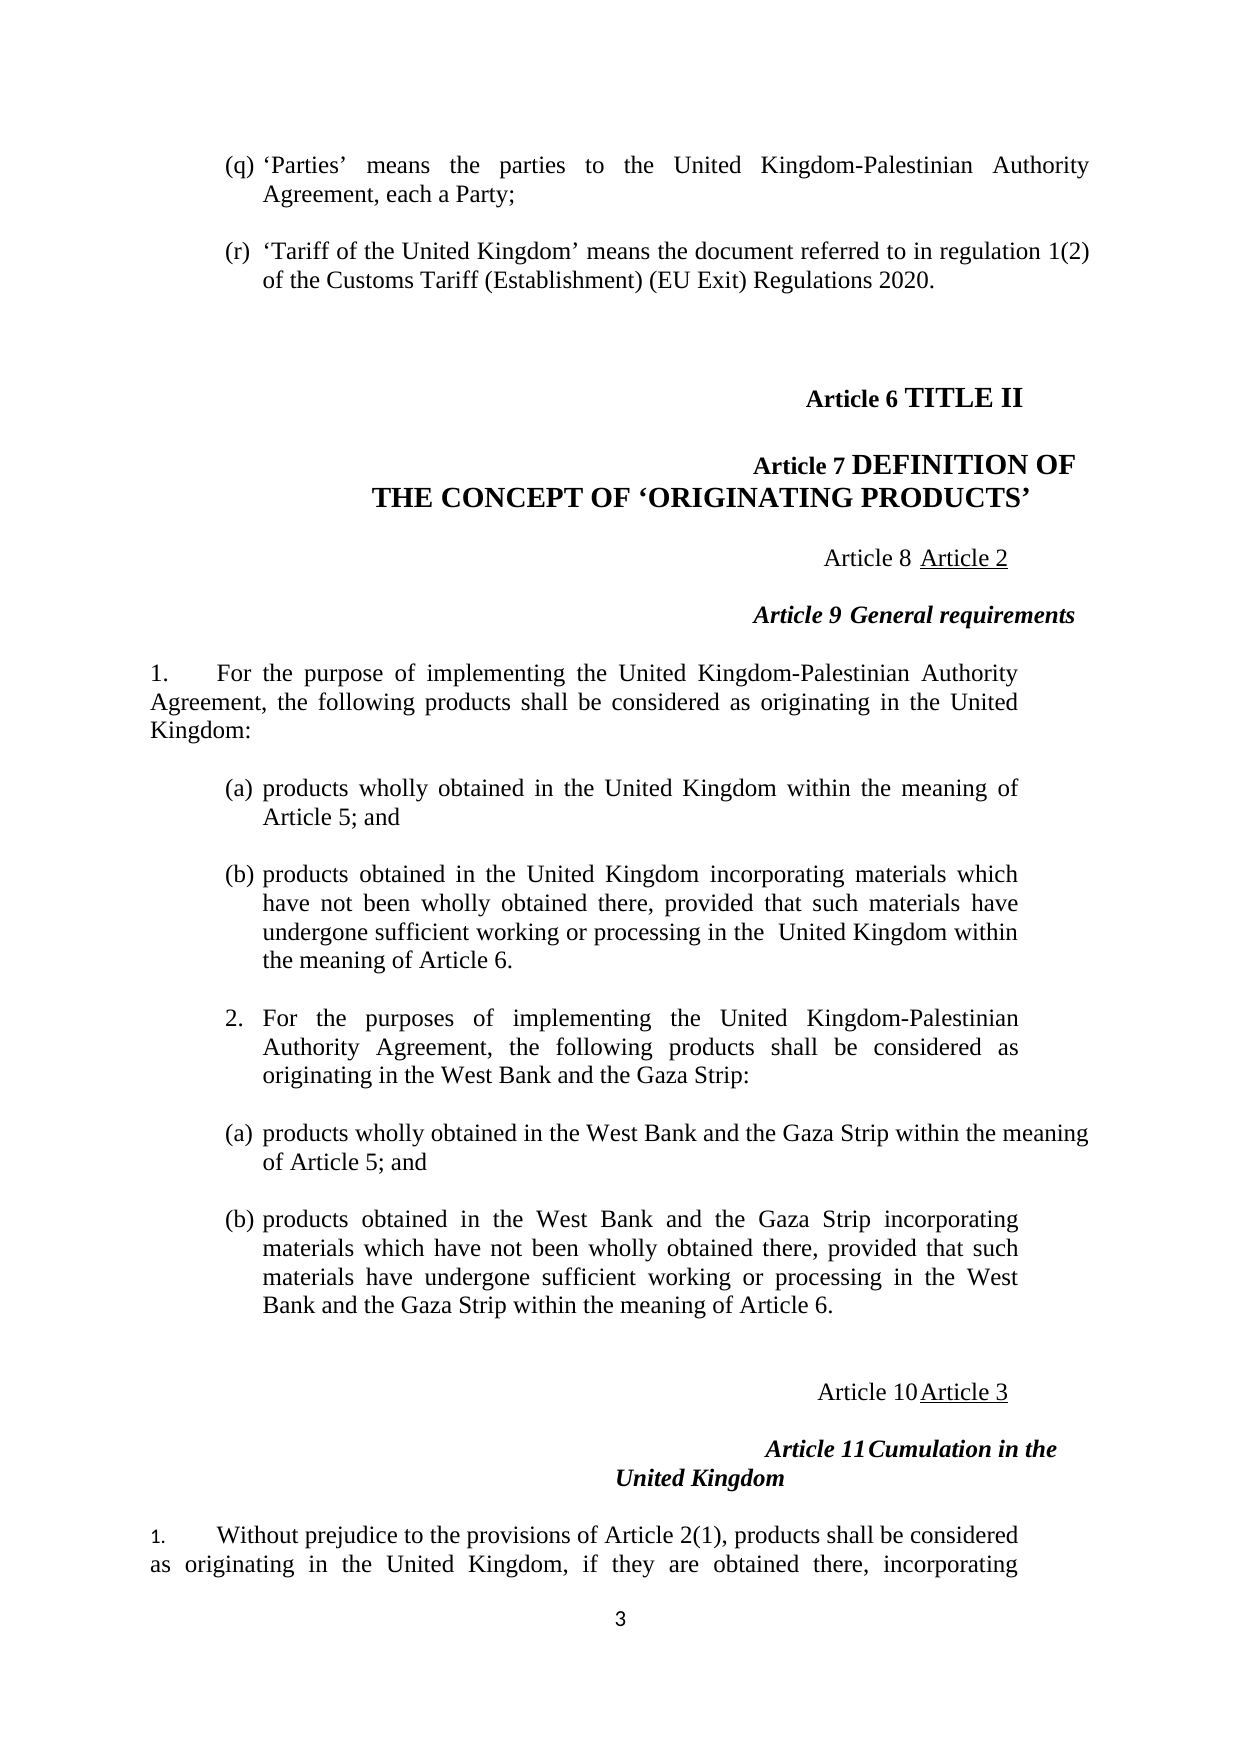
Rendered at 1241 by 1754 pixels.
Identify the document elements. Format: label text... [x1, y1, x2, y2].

list Without prejudice to the provisions of Article 2(1), products shall be considered as originating in the United Kingdom, if they are obtained there, incorporating materials originating in Switzerland (including Liechtenstein), Iceland, Norway, Turkey or the European Union, provided that the working or processing carried out in the United Kingdom goes beyond the operations referred to in Article 7. It shall not be necessary for such materials to have undergone sufficient working or processing. [150, 1520, 1019, 1578]
subtitle DEFINITION OF THE CONCEPT OF ‘ORIGINATING PRODUCTS’ [312, 447, 1090, 514]
list For the purpose of implementing the United Kingdom-Palestinian Authority Agreement, the following products shall be considered as originating in the United Kingdom: [150, 658, 1019, 744]
subtitle TITLE II [312, 380, 1090, 413]
list ‘Parties’ means the parties to the United Kingdom-Palestinian Authority Agreement, each a Party; [225, 150, 1090, 207]
subtitle Article 3 [312, 1377, 1090, 1405]
list products obtained in the United Kingdom incorporating materials which have not been wholly obtained there, provided that such materials have undergone sufficient working or processing in the United Kingdom within the meaning of Article 6. [225, 859, 1019, 974]
list products wholly obtained in the United Kingdom within the meaning of Article 5; and [225, 773, 1019, 830]
subtitle General requirements [312, 600, 1090, 629]
subtitle Article 2 [312, 543, 1090, 572]
list For the purposes of implementing the United Kingdom-Palestinian Authority Agreement, the following products shall be considered as originating in the West Bank and the Gaza Strip: [225, 1003, 1019, 1089]
list products wholly obtained in the West Bank and the Gaza Strip within the meaning of Article 5; and [225, 1118, 1090, 1175]
list products obtained in the West Bank and the Gaza Strip incorporating materials which have not been wholly obtained there, provided that such materials have undergone sufficient working or processing in the West Bank and the Gaza Strip within the meaning of Article 6. [225, 1204, 1019, 1319]
subtitle Cumulation in the United Kingdom [312, 1434, 1090, 1492]
list ‘Tariff of the United Kingdom’ means the document referred to in regulation 1(2) of the Customs Tariff (Establishment) (EU Exit) Regulations 2020. [225, 236, 1090, 294]
